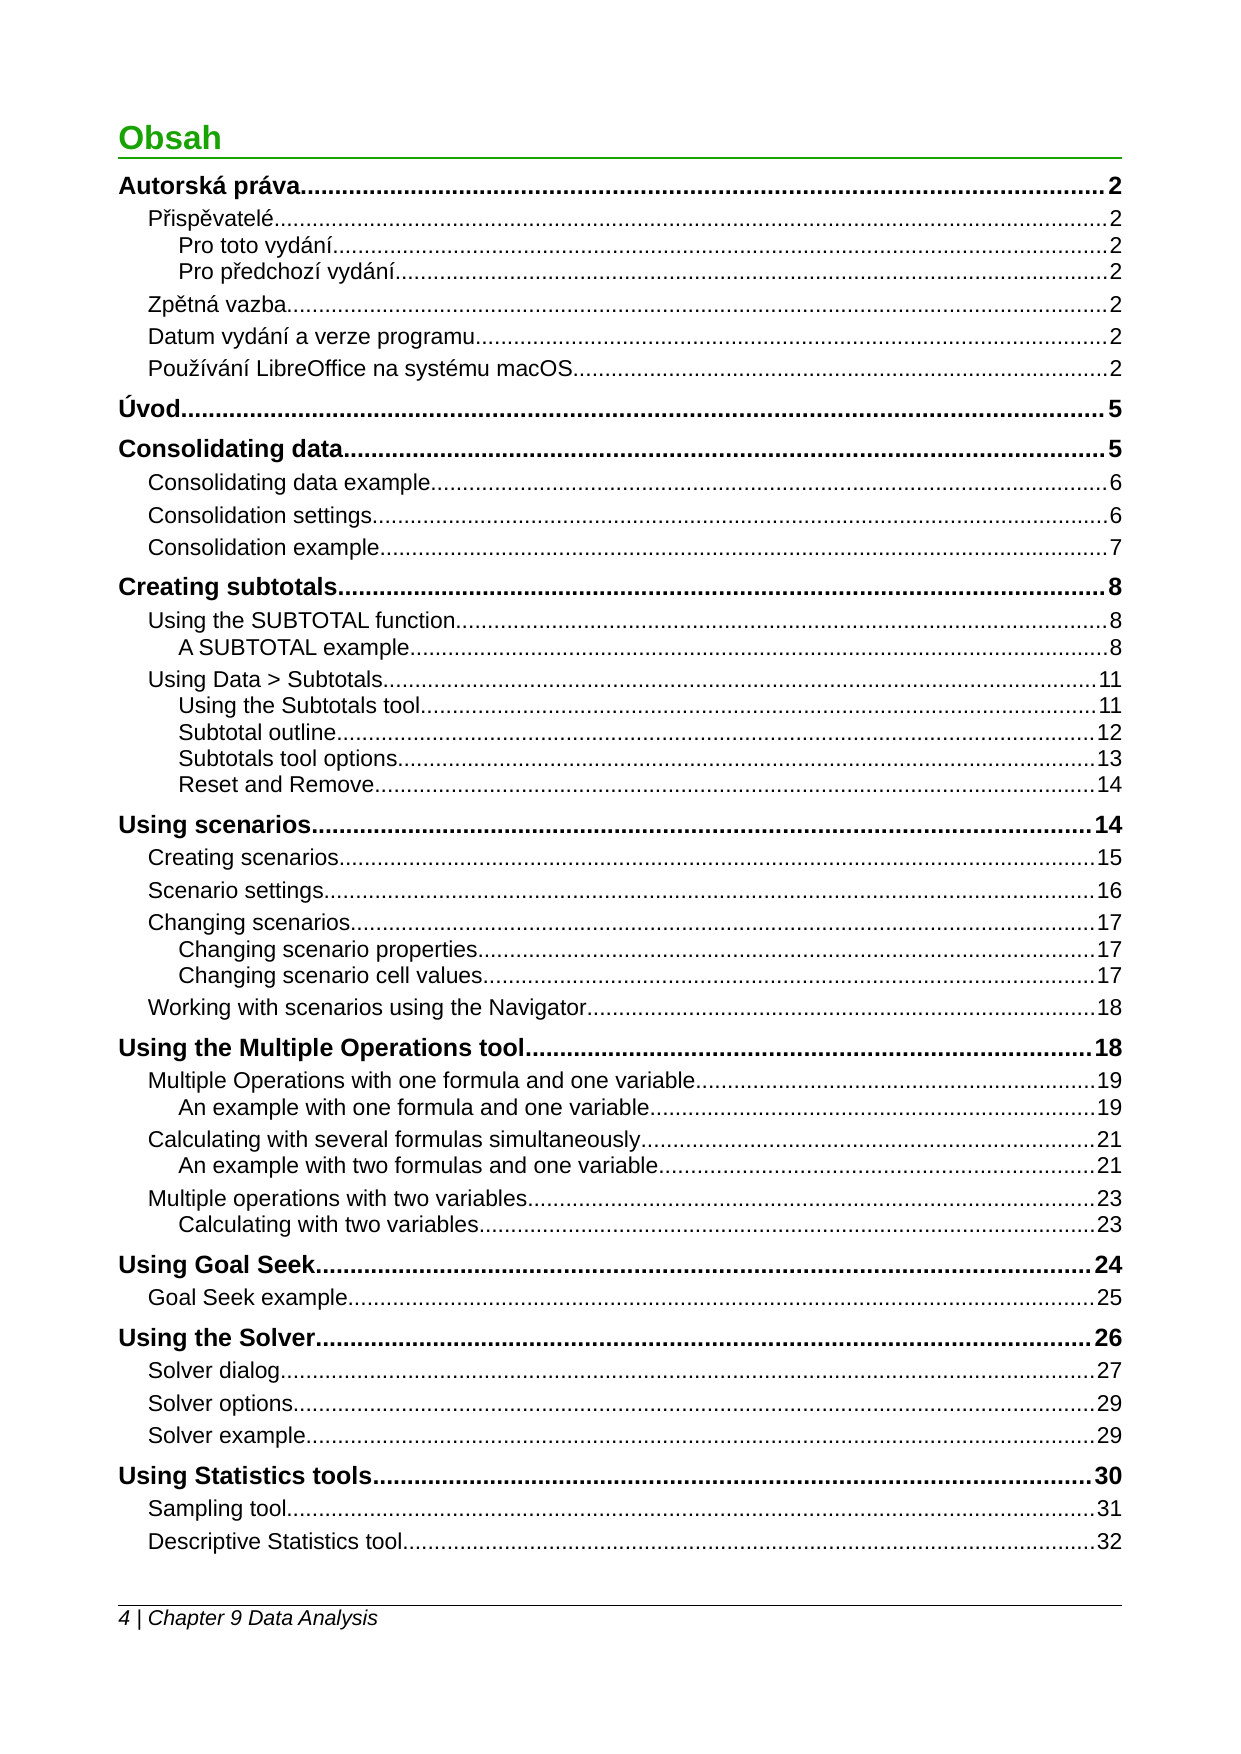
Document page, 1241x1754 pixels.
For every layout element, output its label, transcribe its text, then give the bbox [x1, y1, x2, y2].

text Multiple operations with two variables 23 [148, 1185, 1122, 1211]
text Datum vydání a verze programu 2 [148, 323, 1122, 349]
text Consolidation example 7 [148, 534, 1122, 560]
text Solver example 29 [148, 1422, 1122, 1449]
text Creating subtotals 8 [118, 572, 1122, 601]
text Working with scenarios using the Navigator 18 [148, 994, 1122, 1021]
text Pro předchozí vydání 2 [178, 258, 1122, 284]
text Using the Multiple Operations tool 18 [118, 1033, 1122, 1061]
text Using the SUBTOTAL function 8 [148, 607, 1122, 633]
text Subtotals tool options 13 [178, 745, 1122, 771]
text Goal Seek example 25 [148, 1284, 1122, 1311]
text Changing scenarios 17 [148, 909, 1122, 936]
text Using Data > Subtotals 11 [148, 666, 1122, 692]
text Sampling tool 31 [148, 1495, 1122, 1522]
text Autorská práva 2 [118, 171, 1122, 199]
text Consolidating data example 6 [148, 469, 1122, 496]
text Používání LibreOffice na systému macOS 2 [148, 355, 1122, 382]
text Úvod 5 [118, 394, 1122, 422]
text Using Statistics tools 30 [118, 1461, 1122, 1489]
text Consolidation settings 6 [148, 502, 1122, 528]
text Creating scenarios 15 [148, 844, 1122, 871]
text Solver options 29 [148, 1390, 1122, 1416]
text Calculating with several formulas simultaneously 21 [148, 1126, 1122, 1152]
text Descriptive Statistics tool 32 [148, 1528, 1122, 1554]
text Subtotal outline 12 [178, 718, 1122, 745]
text Solver dialog 27 [148, 1357, 1122, 1384]
text A SUBTOTAL example 8 [178, 633, 1122, 660]
text Scenario settings 16 [148, 877, 1122, 903]
text Using Goal Seek 24 [118, 1249, 1122, 1278]
text Přispěvatelé 2 [148, 205, 1122, 232]
text An example with two formulas and one variable 21 [178, 1152, 1122, 1179]
text Using the Subtotals tool 11 [178, 692, 1122, 718]
text Zpětná vazba 2 [148, 291, 1122, 317]
text Using the Solver 26 [118, 1323, 1122, 1351]
text Changing scenario cell values 17 [178, 962, 1122, 988]
text Reset and Remove 14 [178, 771, 1122, 798]
subtitle Obsah [118, 118, 1122, 157]
text Calculating with two variables 23 [178, 1211, 1122, 1238]
text Pro toto vydání 2 [178, 232, 1122, 258]
text An example with one formula and one variable 19 [178, 1094, 1122, 1120]
text Multiple Operations with one formula and one variable 19 [148, 1067, 1122, 1094]
text Changing scenario properties 17 [178, 936, 1122, 962]
text Consolidating data 5 [118, 434, 1122, 463]
text Using scenarios 14 [118, 809, 1122, 838]
